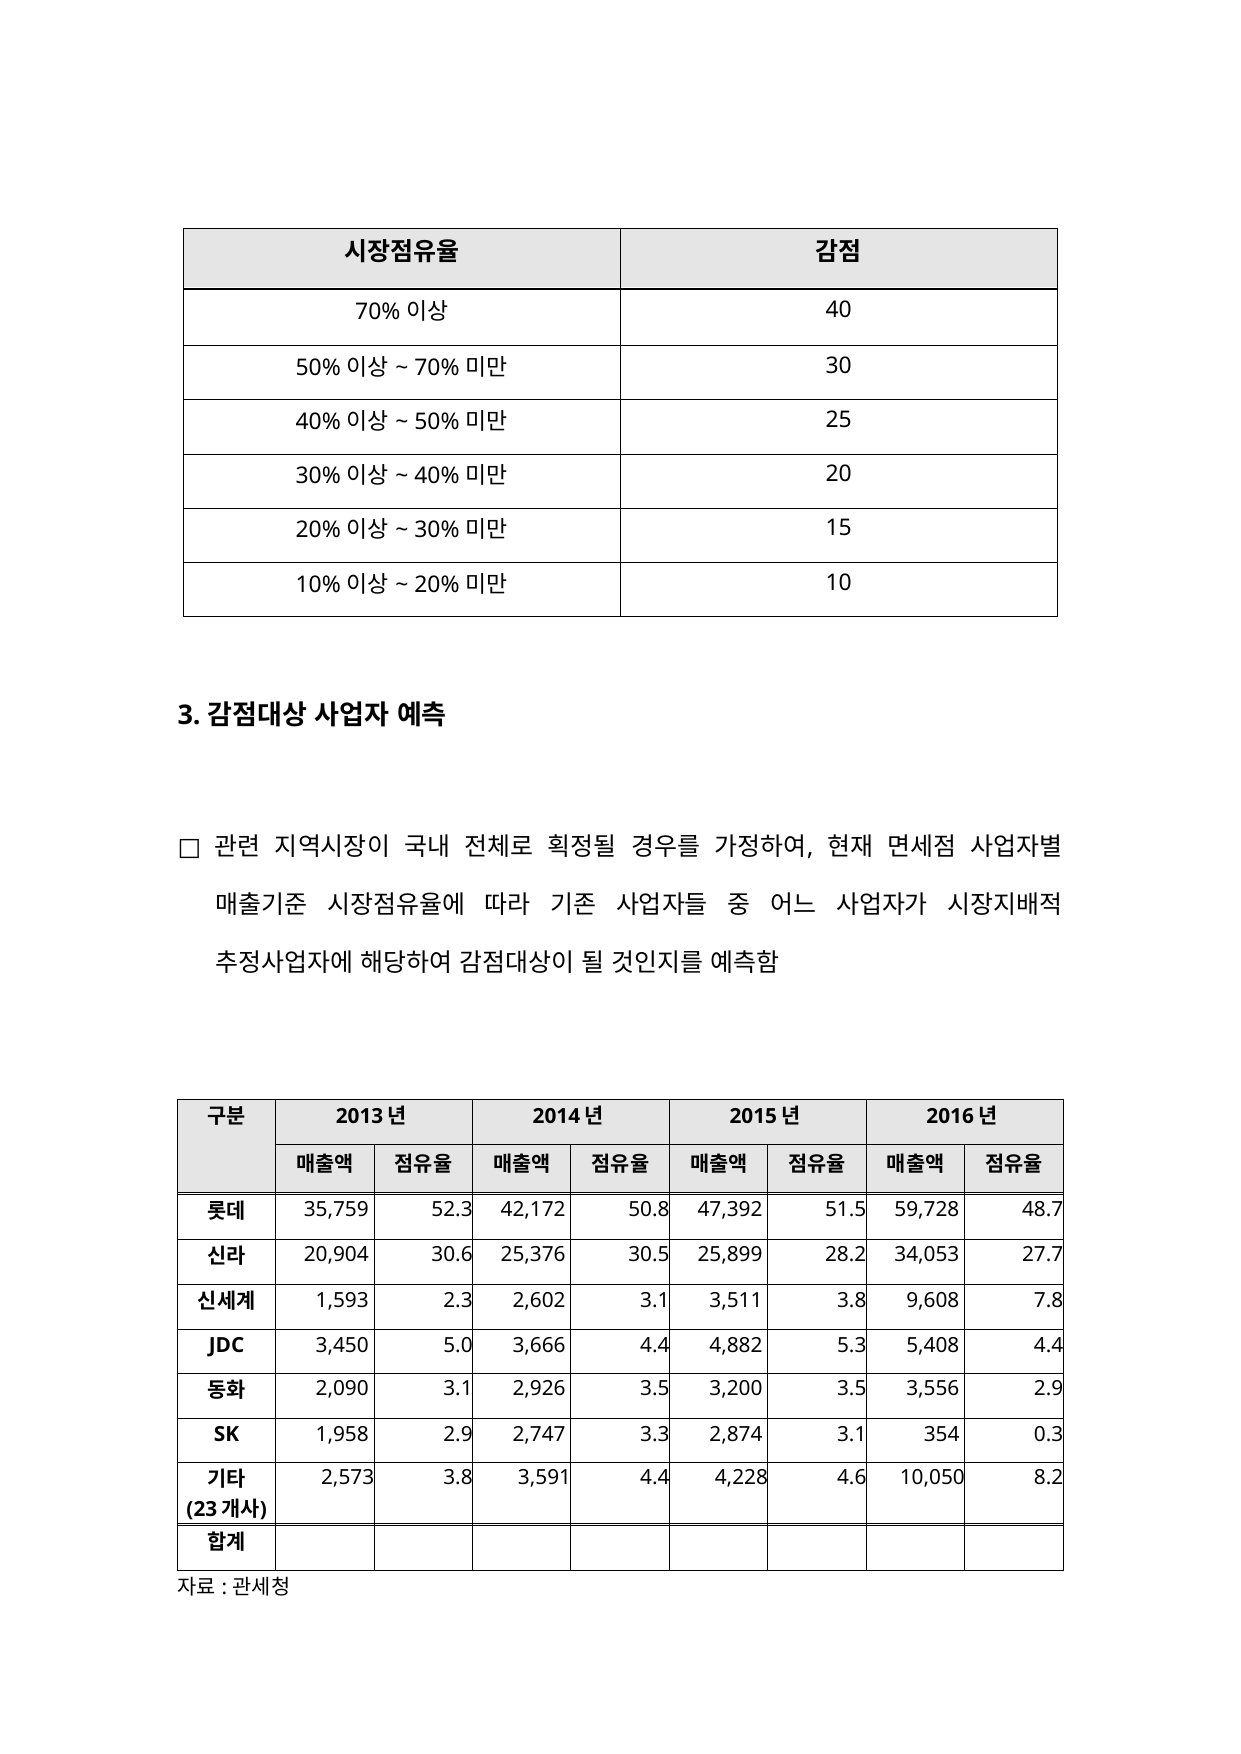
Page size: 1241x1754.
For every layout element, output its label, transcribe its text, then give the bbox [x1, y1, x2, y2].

table_cell 25 [621, 400, 1057, 453]
table_cell 2.9 [375, 1419, 472, 1461]
table_cell 3,511 [670, 1285, 767, 1329]
table_cell 5,408 [867, 1330, 964, 1373]
text 3. 감점대상 사업자 예측 [177, 693, 1063, 732]
table_cell 신라 [178, 1240, 275, 1284]
table_cell [375, 1526, 472, 1570]
table_header 2014년 [473, 1100, 669, 1144]
table_cell 40% 이상 ~ 50% 미만 [184, 400, 620, 453]
text □ 관련 지역시장이 국내 전체로 획정될 경우를 가정하여, 현재 면세점 사업자별 매출기준 시장점유율에 따라 기존 사업자들 중 어느 사업자가 시장지배적 추정사업자에 해당하여 감점대상이 될 것인지를 예측함 [177, 826, 1063, 978]
table_cell 20% 이상 ~ 30% 미만 [184, 509, 620, 562]
table_cell 20 [621, 455, 1057, 508]
table_cell 42,172 [473, 1195, 570, 1239]
table_cell 4.4 [965, 1330, 1063, 1373]
table_cell 3.8 [768, 1285, 866, 1329]
table_cell 매출액 [473, 1145, 570, 1192]
table_cell 3.8 [375, 1463, 472, 1523]
table_cell 매출액 [867, 1145, 964, 1192]
table_cell 5.3 [768, 1330, 866, 1373]
table_cell [867, 1526, 964, 1570]
table_cell 27.7 [965, 1240, 1063, 1284]
table_cell [276, 1526, 374, 1570]
table_cell 5.0 [375, 1330, 472, 1373]
table_cell 30.6 [375, 1240, 472, 1284]
table_cell 3,556 [867, 1374, 964, 1418]
table_cell 3,450 [276, 1330, 374, 1373]
table_header 감점 [621, 229, 1057, 287]
table_cell 롯데 [178, 1195, 275, 1239]
table_header 구분 [178, 1100, 275, 1192]
table_cell 3,591 [473, 1463, 570, 1523]
table_cell 2.3 [375, 1285, 472, 1329]
table_cell 3.1 [571, 1285, 669, 1329]
table_cell 15 [621, 509, 1057, 562]
table_cell 10% 이상 ~ 20% 미만 [184, 563, 620, 616]
table_cell 매출액 [276, 1145, 374, 1192]
table_cell 47,392 [670, 1195, 767, 1239]
table_cell 30% 이상 ~ 40% 미만 [184, 455, 620, 508]
table_cell 7.8 [965, 1285, 1063, 1329]
table_cell 4,882 [670, 1330, 767, 1373]
table_cell 9,608 [867, 1285, 964, 1329]
table_cell 354 [867, 1419, 964, 1461]
table_cell 10 [621, 563, 1057, 616]
table_cell 4.6 [768, 1463, 866, 1523]
table_cell 3,666 [473, 1330, 570, 1373]
table_header 시장점유율 [184, 229, 620, 287]
table_cell 35,759 [276, 1195, 374, 1239]
table_cell 점유율 [965, 1145, 1063, 1192]
table_cell 기타 (23개사) [178, 1463, 275, 1523]
table_header 2015년 [670, 1100, 866, 1144]
table_cell [768, 1526, 866, 1570]
table_cell 25,376 [473, 1240, 570, 1284]
table_cell [670, 1526, 767, 1570]
table_cell 2,602 [473, 1285, 570, 1329]
table_cell 합계 [178, 1526, 275, 1570]
table_cell 30.5 [571, 1240, 669, 1284]
table_cell 2,090 [276, 1374, 374, 1418]
table_cell 70% 이상 [184, 290, 620, 345]
table_cell 동화 [178, 1374, 275, 1418]
table_cell 52.3 [375, 1195, 472, 1239]
table_cell 4.4 [571, 1463, 669, 1523]
table_cell 50% 이상 ~ 70% 미만 [184, 346, 620, 399]
table_cell 50.8 [571, 1195, 669, 1239]
table_cell 51.5 [768, 1195, 866, 1239]
table_cell SK [178, 1419, 275, 1461]
table_cell 3,200 [670, 1374, 767, 1418]
table_cell 매출액 [670, 1145, 767, 1192]
table_cell 4,228 [670, 1463, 767, 1523]
table_cell 25,899 [670, 1240, 767, 1284]
table_cell 점유율 [571, 1145, 669, 1192]
table_cell JDC [178, 1330, 275, 1373]
table_cell 점유율 [375, 1145, 472, 1192]
table_cell 2,926 [473, 1374, 570, 1418]
table_cell 8.2 [965, 1463, 1063, 1523]
table_cell 2,874 [670, 1419, 767, 1461]
table_cell 2.9 [965, 1374, 1063, 1418]
table_cell 0.3 [965, 1419, 1063, 1461]
table_cell 신세계 [178, 1285, 275, 1329]
table_cell 59,728 [867, 1195, 964, 1239]
text 자료 : 관세청 [177, 1571, 1063, 1601]
table_cell 48.7 [965, 1195, 1063, 1239]
table_cell 4.4 [571, 1330, 669, 1373]
table_cell 2,573 [276, 1463, 374, 1523]
table_cell [965, 1526, 1063, 1570]
table_cell [571, 1526, 669, 1570]
table_cell 3.1 [768, 1419, 866, 1461]
table_cell 34,053 [867, 1240, 964, 1284]
table_header 2013년 [276, 1100, 472, 1144]
table_cell 3.5 [571, 1374, 669, 1418]
table_cell 20,904 [276, 1240, 374, 1284]
table_cell 점유율 [768, 1145, 866, 1192]
table_cell 3.3 [571, 1419, 669, 1461]
table_cell 1,593 [276, 1285, 374, 1329]
table_cell 40 [621, 290, 1057, 345]
table_header 2016년 [867, 1100, 1063, 1144]
table_cell [473, 1526, 570, 1570]
table_cell 3.5 [768, 1374, 866, 1418]
table_cell 30 [621, 346, 1057, 399]
table_cell 3.1 [375, 1374, 472, 1418]
table_cell 1,958 [276, 1419, 374, 1461]
table_cell 10,050 [867, 1463, 964, 1523]
table_cell 28.2 [768, 1240, 866, 1284]
table_cell 2,747 [473, 1419, 570, 1461]
